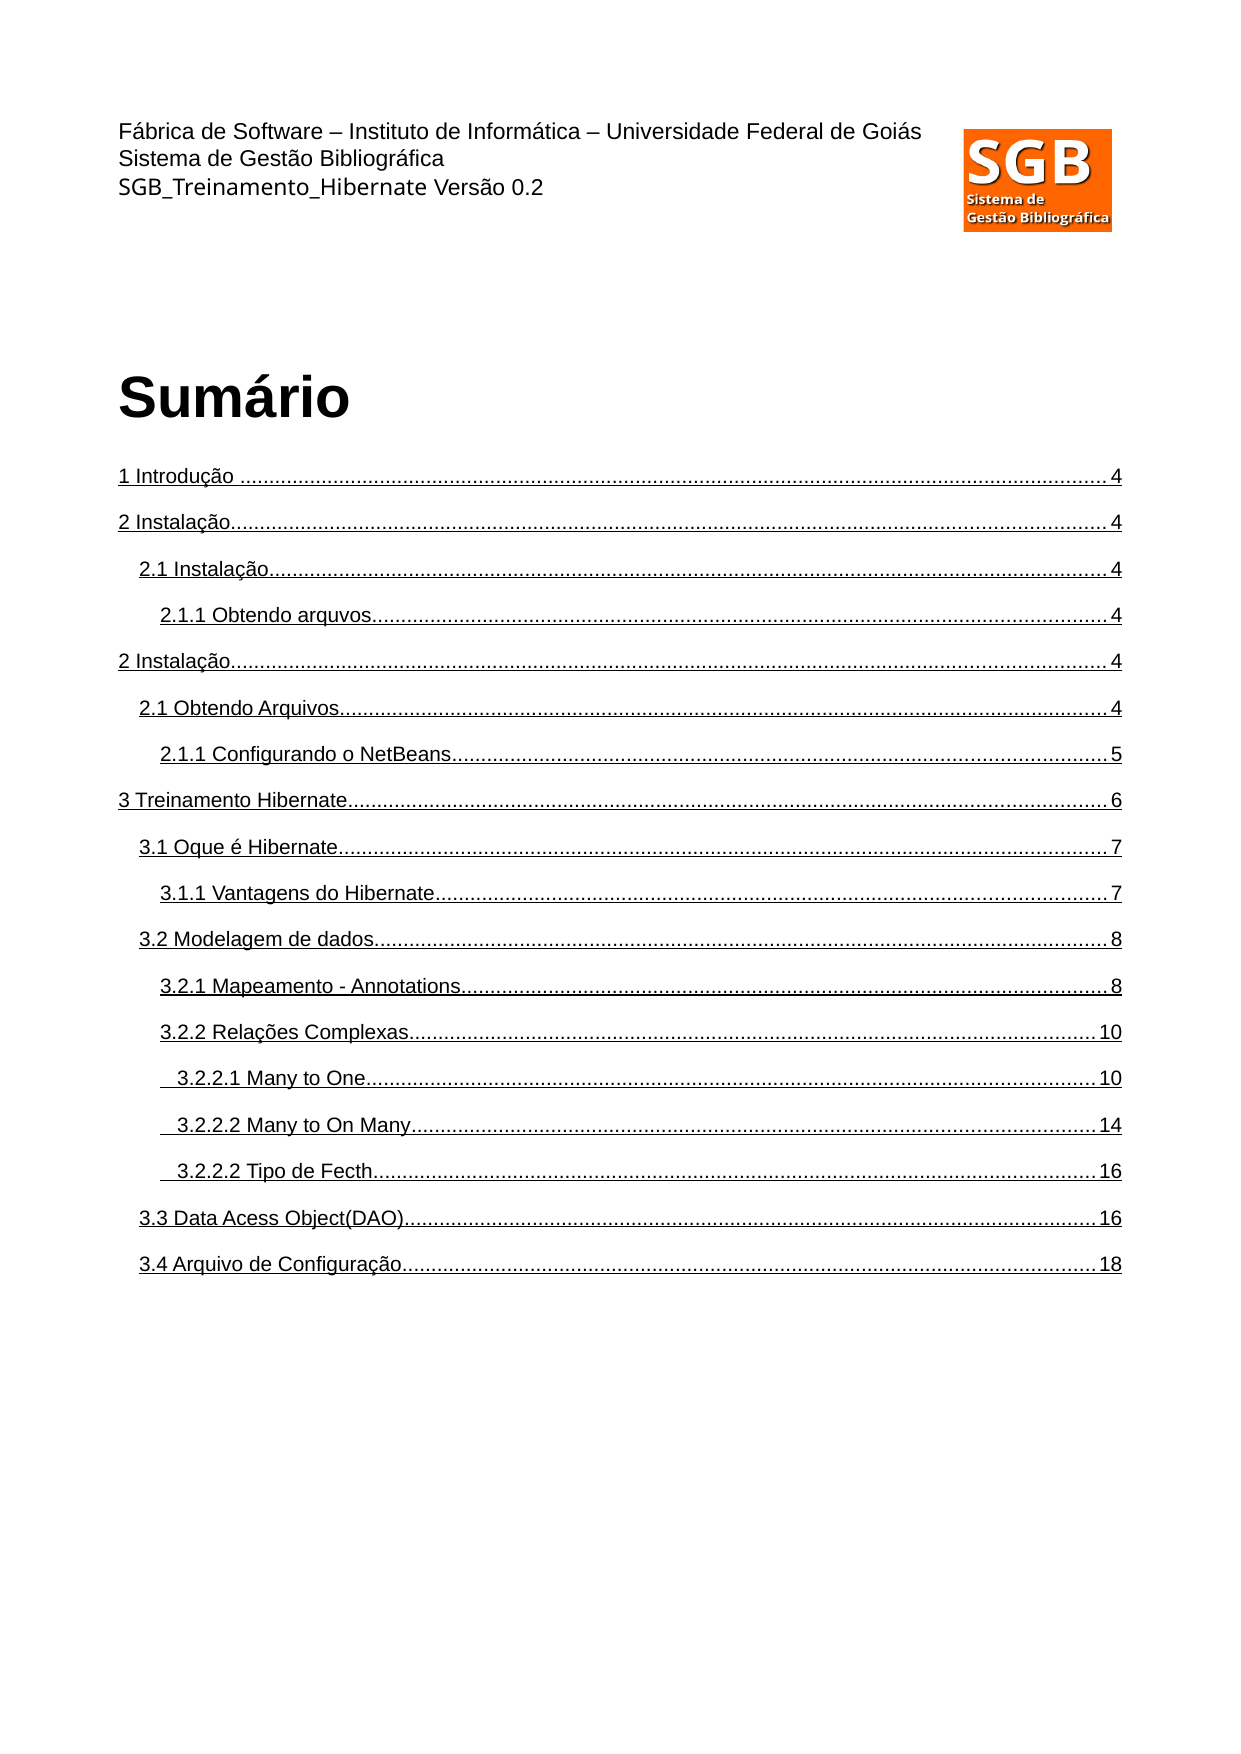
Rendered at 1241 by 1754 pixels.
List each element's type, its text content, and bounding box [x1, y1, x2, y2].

text 2 Instalação 4 [118, 649, 1122, 670]
text 3.2.1 Mapeamento - Annotations 8 [160, 973, 1122, 994]
text 2.1.1 Configurando o NetBeans 5 [160, 742, 1122, 763]
text 1 Introdução 4 [118, 464, 1122, 485]
text 3 Treinamento Hibernate 6 [118, 788, 1122, 809]
picture [963, 129, 1112, 232]
text 3.2.2.1 Many to One 10 [160, 1066, 1122, 1087]
text 3.2 Modelagem de dados 8 [139, 927, 1122, 948]
text 3.2.2.2 Many to On Many 14 [160, 1113, 1122, 1134]
text 2.1 Obtendo Arquivos 4 [139, 695, 1122, 716]
text 3.4 Arquivo de Configuração 18 [139, 1252, 1122, 1273]
text 2.1 Instalação 4 [139, 556, 1122, 577]
text 3.1.1 Vantagens do Hibernate 7 [160, 881, 1122, 902]
text 2.1.1 Obtendo arquvos 4 [160, 603, 1122, 624]
subtitle Sumário [118, 363, 1122, 430]
text 3.2.2 Relações Complexas 10 [160, 1020, 1122, 1041]
text 2 Instalação 4 [118, 510, 1122, 531]
text 3.1 Oque é Hibernate 7 [139, 834, 1122, 856]
text 3.3 Data Acess Object(DAO) 16 [139, 1205, 1122, 1226]
text 3.2.2.2 Tipo de Fecth 16 [160, 1159, 1122, 1180]
